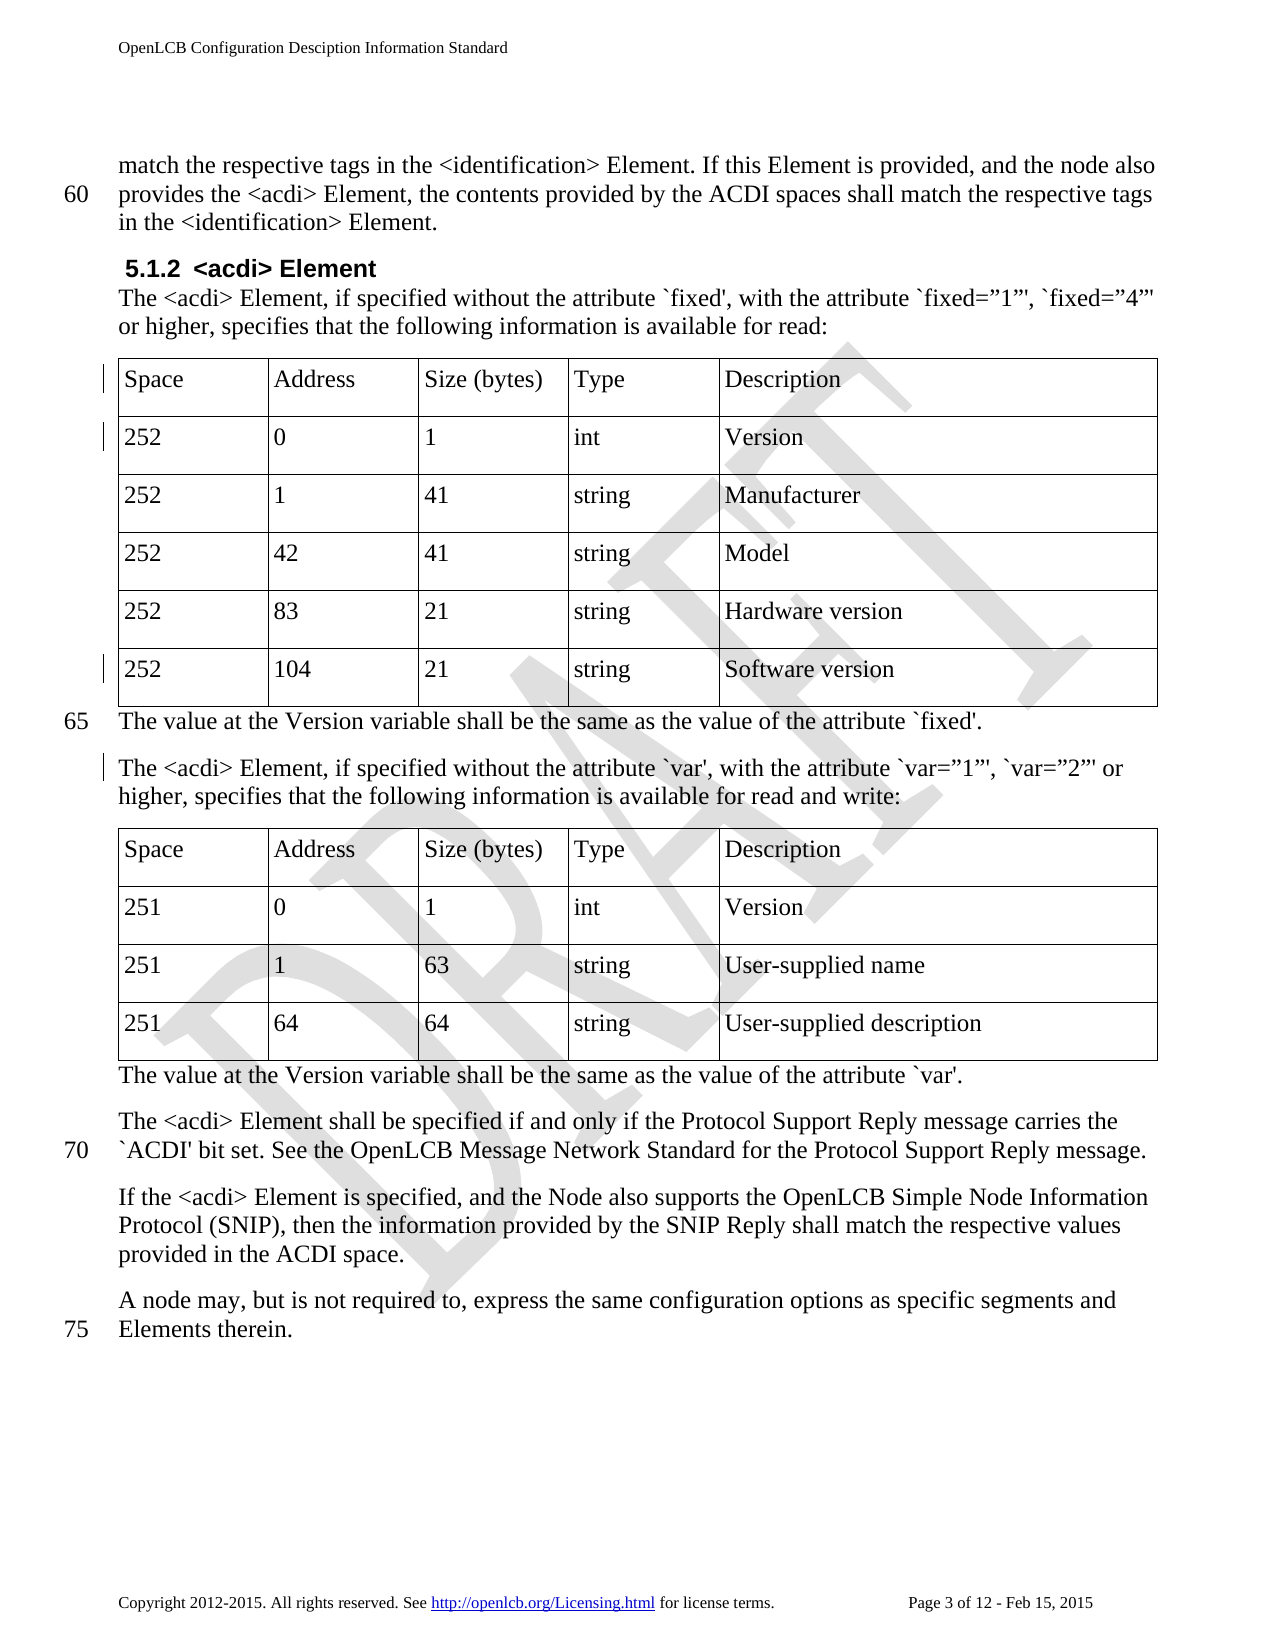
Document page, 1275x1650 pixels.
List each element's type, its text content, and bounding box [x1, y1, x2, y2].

text The value at the Version variable shall be the same as the value of the attribute `fixed'. [118, 707, 550, 735]
text The value at the Version variable shall be the same as the value of the attribute `fixed'. [810, 707, 1157, 735]
text If the <acdi> Element is specified, and the Node also supports the OpenLCB Simple Node Information Protocol (SNIP), then the information provided by the SNIP Reply shall match the respective values provided in the ACDI space. [118, 1182, 421, 1268]
table_cell Manufacturer [720, 475, 893, 532]
table_cell [451, 945, 511, 977]
table_cell [502, 972, 568, 1002]
text The <acdi> Element shall be specified if and only if the Protocol Support Reply message carries the `ACDI' bit set. See the OpenLCB Message Network Standard for the Protocol Support Reply message. [493, 1106, 1157, 1164]
table_cell [225, 978, 268, 1002]
table_cell string [569, 475, 719, 532]
table_cell 21 [419, 649, 568, 706]
table_header Description [787, 829, 1157, 886]
text The <acdi> Element shall be specified if and only if the Protocol Support Reply message carries the `ACDI' bit set. See the OpenLCB Message Network Standard for the Protocol Support Reply message. [118, 1106, 317, 1164]
table_cell Model [720, 533, 951, 590]
table_cell 252 [119, 533, 268, 590]
table_cell Software version [720, 660, 766, 706]
table_header Description [720, 829, 811, 886]
table_cell Version [720, 417, 771, 474]
table_cell [542, 945, 568, 958]
table_cell string [569, 649, 719, 706]
table_cell 0 [269, 417, 418, 474]
table_header Description [720, 359, 829, 416]
text If the <acdi> Element is specified, and the Node also supports the OpenLCB Simple Node Information Protocol (SNIP), then the information provided by the SNIP Reply shall match the respective values provided in the ACDI space. [473, 1182, 1157, 1268]
table_cell [530, 887, 568, 944]
table_cell Software version [752, 649, 804, 673]
table_cell [995, 591, 1157, 648]
table_cell string [569, 1003, 719, 1060]
text The <acdi> Element, if specified without the attribute `var', with the attribute `var=”1”', `var=”2”' or higher, specifies that the following information is available for read and write: [856, 753, 1157, 810]
text The <acdi> Element shall be specified if and only if the Protocol Support Reply message carries the `ACDI' bit set. See the OpenLCB Message Network Standard for the Protocol Support Reply message. [302, 1106, 489, 1164]
table_header [366, 829, 418, 886]
table_cell Version [758, 432, 835, 474]
text The <acdi> Element, if specified without the attribute `fixed', with the attribute `fixed=”1”', `fixed=”4”' or higher, specifies that the following information is available for read: [118, 283, 1157, 340]
table_cell 252 [119, 591, 268, 648]
table_cell 64 [269, 1003, 413, 1060]
table_cell string [569, 945, 719, 1002]
table_cell Software version [1034, 649, 1157, 706]
table_cell 252 [119, 417, 268, 474]
table_cell 0 [269, 887, 407, 944]
table_header Type [569, 359, 719, 416]
table_cell 42 [269, 533, 418, 590]
table_header [635, 829, 680, 856]
table_cell 1 [419, 417, 568, 474]
table_cell 1 [303, 945, 418, 1002]
table_cell Version [821, 417, 1157, 474]
table_cell string [569, 533, 655, 590]
table_cell [694, 591, 719, 616]
table_cell int [569, 887, 694, 944]
table_cell string [569, 591, 708, 648]
table_cell 252 [119, 475, 268, 532]
table_header Type [569, 829, 654, 886]
text A node may, but is not required to, express the same configuration options as specific segments and Elements therein. [118, 1286, 1157, 1343]
table_header [670, 830, 719, 886]
text The value at the Version variable shall be the same as the value of the attribute `var'. [459, 1061, 552, 1089]
table_cell 63 [419, 956, 465, 1002]
text match the respective tags in the <identification> Element. If this Element is provided, and the node also provides the <acdi> Element, the contents provided by the ACDI spaces shall match the respective tags in the <identification> Element. [118, 150, 1157, 236]
table_cell 251 [119, 945, 260, 1002]
table_header Size (bytes) [419, 829, 494, 886]
table_cell 83 [269, 591, 418, 648]
table_cell 1 [269, 475, 418, 532]
table_cell 64 [419, 1003, 523, 1060]
table_header Size (bytes) [419, 359, 568, 416]
text The <acdi> Element, if specified without the attribute `var', with the attribute `var=”1”', `var=”2”' or higher, specifies that the following information is available for read and write: [118, 753, 601, 810]
table_cell 41 [419, 475, 568, 532]
table_cell 1 [419, 887, 515, 944]
text The value at the Version variable shall be the same as the value of the attribute `var'. [257, 1061, 440, 1089]
table_cell [879, 475, 1157, 532]
table_cell [393, 887, 418, 912]
table_cell [401, 1003, 418, 1018]
table_cell User-supplied description [720, 1003, 1157, 1060]
text The value at the Version variable shall be the same as the value of the attribute `var'. [118, 1061, 242, 1089]
table_cell 21 [419, 591, 568, 648]
text The value at the Version variable shall be the same as the value of the attribute `var'. [567, 1061, 1157, 1089]
table_cell Version [720, 887, 1157, 944]
table_cell 104 [269, 649, 418, 706]
table_cell Software version [798, 649, 1033, 706]
table_cell 251 [119, 1003, 213, 1060]
table_header Size (bytes) [483, 829, 568, 886]
table_cell [665, 533, 719, 590]
table_cell Hardware version [720, 591, 1009, 648]
table_cell [675, 887, 719, 944]
table_cell 251 [119, 887, 268, 944]
table_cell 1 [269, 977, 345, 1002]
table_cell 41 [419, 533, 568, 590]
table_header Space [119, 359, 268, 416]
table_cell [509, 1003, 568, 1060]
text The <acdi> Element, if specified without the attribute `var', with the attribute `var=”1”', `var=”2”' or higher, specifies that the following information is available for read and write: [675, 753, 870, 810]
table_header Space [119, 829, 268, 886]
table_cell [211, 1003, 268, 1060]
table_header Address [269, 829, 358, 886]
text If the <acdi> Element is specified, and the Node also supports the OpenLCB Simple Node Information Protocol (SNIP), then the information provided by the SNIP Reply shall match the respective values provided in the ACDI space. [378, 1182, 494, 1251]
table_header Description [815, 359, 1157, 416]
table_cell int [569, 417, 719, 474]
table_cell User-supplied name [720, 945, 1157, 1002]
text The <acdi> Element, if specified without the attribute `var', with the attribute `var=”1”', `var=”2”' or higher, specifies that the following information is available for read and write: [582, 753, 701, 810]
table_cell [937, 533, 1157, 590]
text The value at the Version variable shall be the same as the value of the attribute `fixed'. [608, 707, 795, 735]
table_cell 252 [119, 649, 268, 706]
table_header Address [269, 359, 418, 416]
subtitle <acdi> Element [118, 254, 1157, 283]
